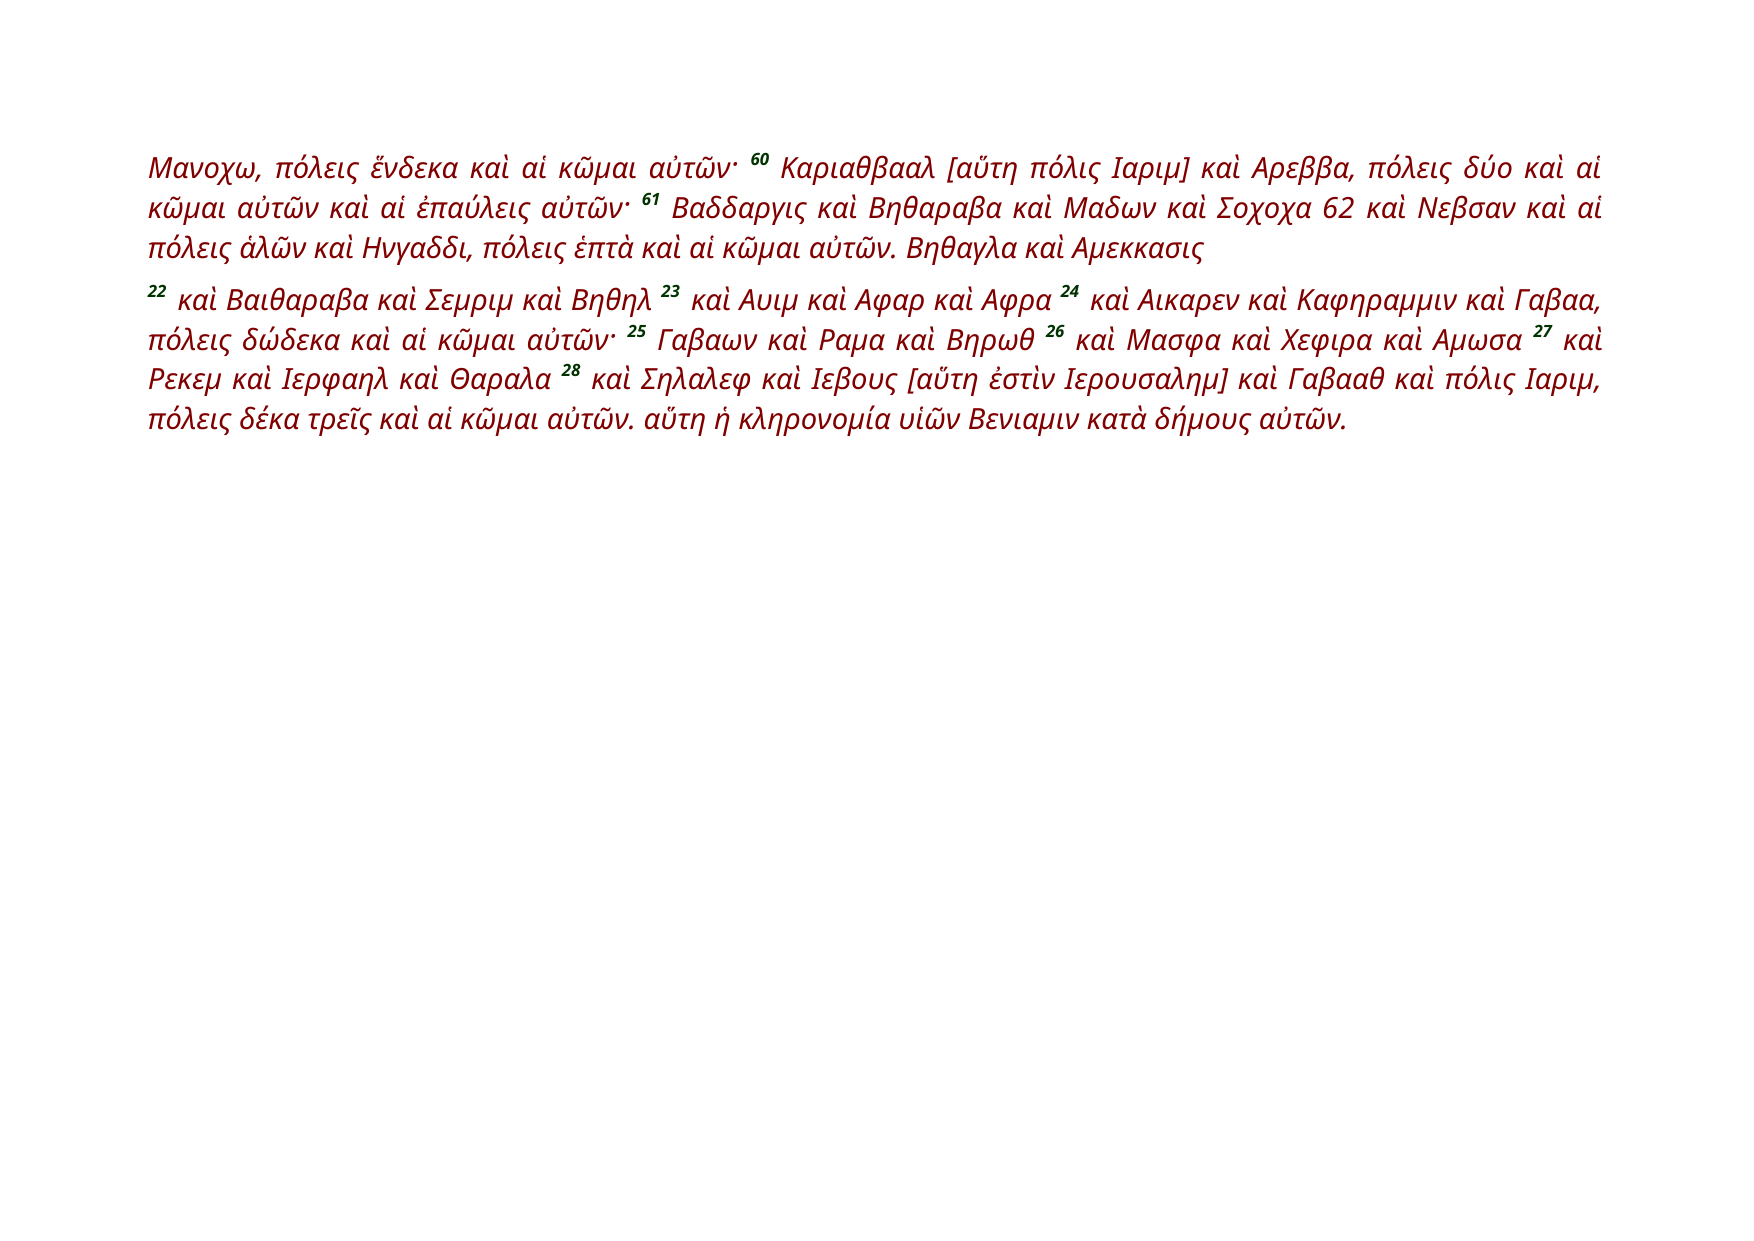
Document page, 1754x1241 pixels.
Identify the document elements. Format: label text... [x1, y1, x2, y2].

text 22 καὶ Βαιθαραβα καὶ Σεμριμ καὶ Βηθηλ 23 καὶ Αυιμ καὶ Αφαρ καὶ Αφρα 24 καὶ Αικαρεν καὶ Καφηραμμιν καὶ Γαβαα, πόλεις δώδεκα καὶ αἱ κῶμαι αὐτῶν· 25 Γαβαων καὶ Ραμα καὶ Βηρωθ 26 καὶ Μασφα καὶ Χεφιρα καὶ Αμωσα 27 καὶ Ρεκεμ καὶ Ιερφαηλ καὶ Θαραλα 28 καὶ Σηλαλεφ καὶ Ιεβους [αὕτη ἐστὶν Ιερουσαλημ] καὶ Γαβααθ καὶ πόλις Ιαριμ, πόλεις δέκα τρεῖς καὶ αἱ κῶμαι αὐτῶν. αὕτη ἡ κληρονομία υἱῶν Βενιαμιν κατὰ δήμους αὐτῶν. [148, 279, 1606, 438]
text Μανοχω, πόλεις ἕνδεκα καὶ αἱ κῶμαι αὐτῶν· 60 Καριαθβααλ [αὕτη πόλις Ιαριμ] καὶ Αρεββα, πόλεις δύο καὶ αἱ κῶμαι αὐτῶν καὶ αἱ ἐπαύλεις αὐτῶν· 61 Βαδδαργις καὶ Βηθαραβα καὶ Μαδων καὶ Σοχοχα 62 καὶ Νεβσαν καὶ αἱ πόλεις ἁλῶν καὶ Ηνγαδδι, πόλεις ἑπτὰ καὶ αἱ κῶμαι αὐτῶν. Βηθαγλα καὶ Αμεκκασις [148, 148, 1606, 267]
